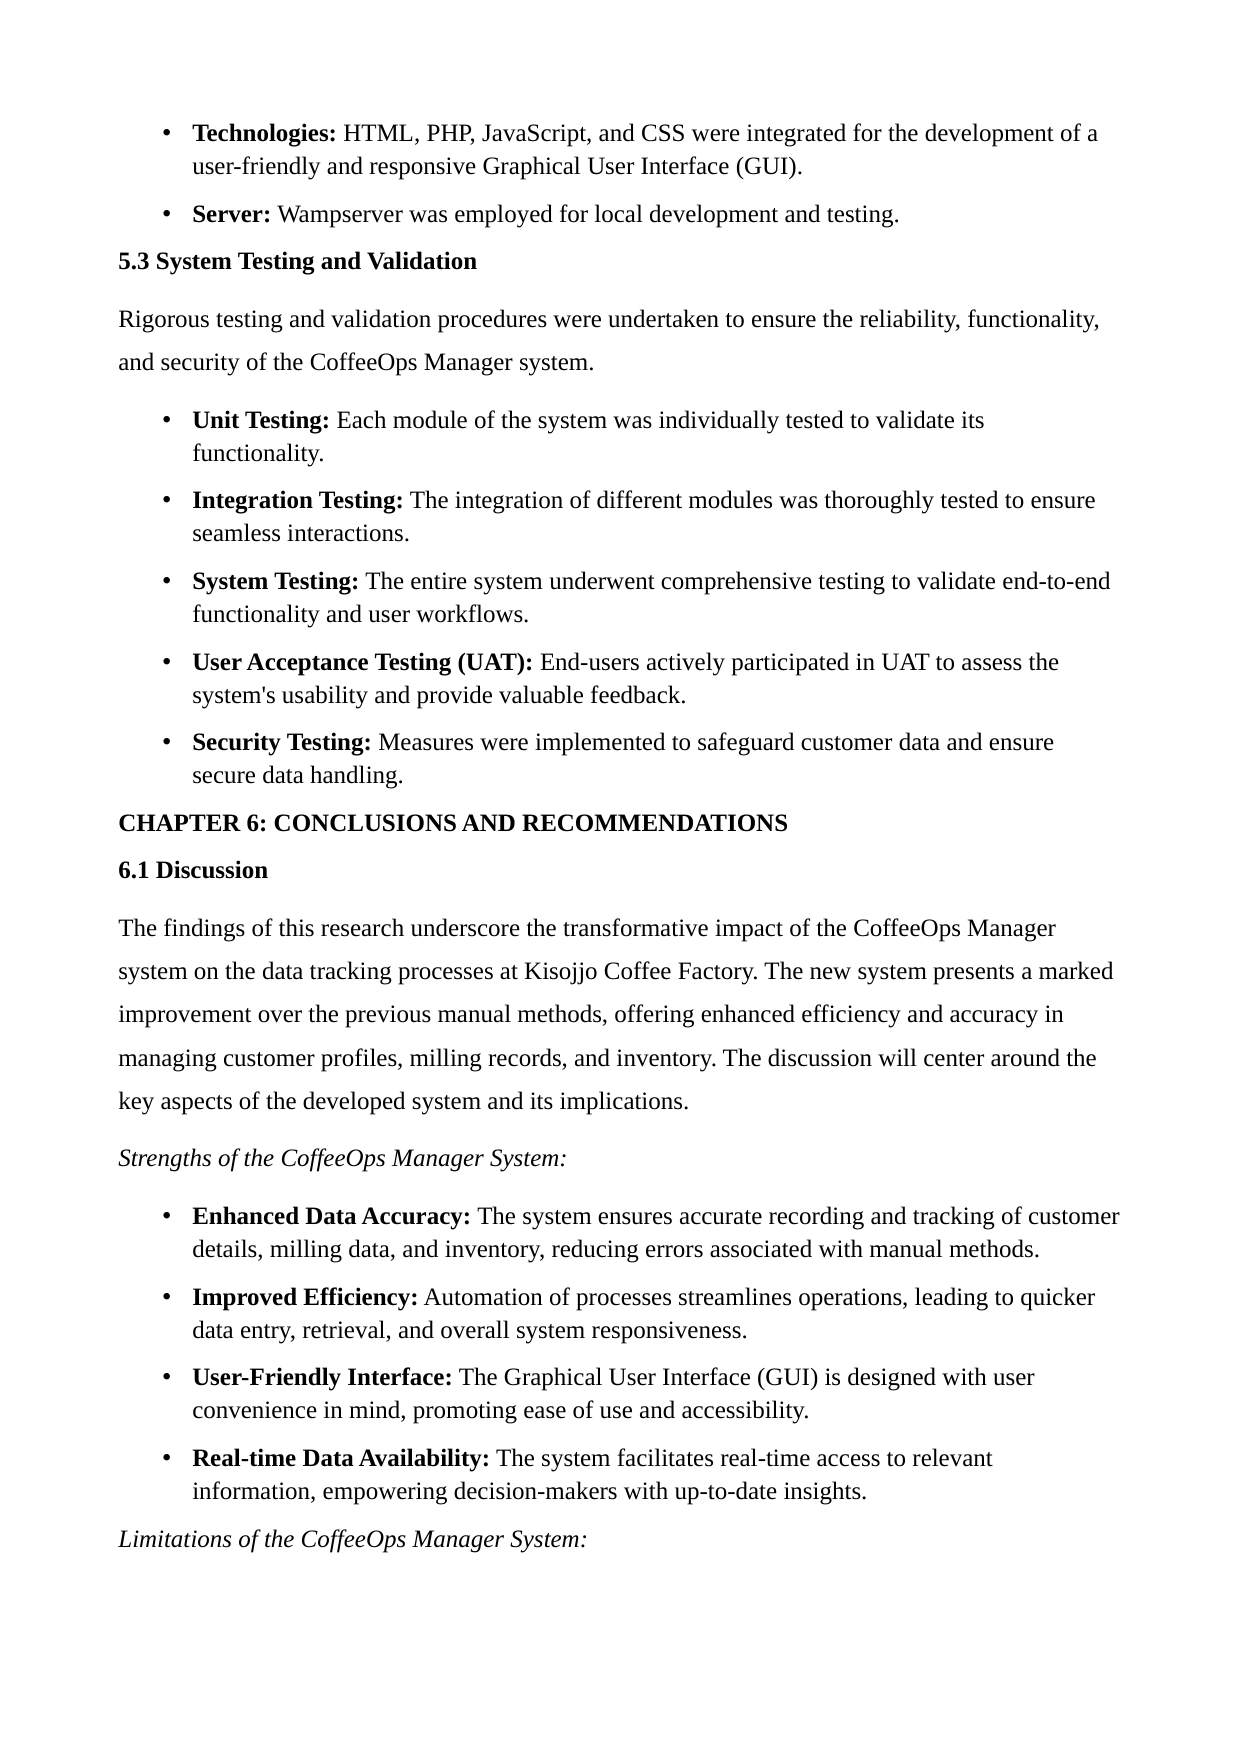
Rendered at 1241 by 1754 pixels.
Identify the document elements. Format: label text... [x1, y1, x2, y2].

list Integration Testing: The integration of different modules was thoroughly tested to ensure seamless interactions. [162, 486, 1122, 547]
list User-Friendly Interface: The Graphical User Interface (GUI) is designed with user convenience in mind, promoting ease of use and accessibility. [162, 1362, 1122, 1424]
list Unit Testing: Each module of the system was individually tested to validate its functionality. [162, 405, 1122, 467]
list Enhanced Data Accuracy: The system ensures accurate recording and tracking of customer details, milling data, and inventory, reducing errors associated with manual methods. [162, 1201, 1122, 1263]
list Improved Efficiency: Automation of processes streamlines operations, leading to quicker data entry, retrieval, and overall system responsiveness. [162, 1282, 1122, 1344]
text 6.1 Discussion [118, 856, 1122, 884]
list Security Testing: Measures were implemented to safeguard customer data and ensure secure data handling. [162, 727, 1122, 789]
list User Acceptance Testing (UAT): End-users actively participated in UAT to assess the system's usability and provide valuable feedback. [162, 647, 1122, 708]
text CHAPTER 6: CONCLUSIONS AND RECOMMENDATIONS [118, 808, 1122, 837]
text Rigorous testing and validation procedures were undertaken to ensure the reliability, functionality, and security of the CoffeeOps Manager system. [118, 304, 1122, 376]
text The findings of this research underscore the transformative impact of the CoffeeOps Manager system on the data tracking processes at Kisojjo Coffee Factory. The new system presents a marked improvement over the previous manual methods, offering enhanced efficiency and accuracy in managing customer profiles, milling records, and inventory. The discussion will center around the key aspects of the developed system and its implications. [118, 913, 1122, 1114]
text Limitations of the CoffeeOps Manager System: [118, 1524, 1122, 1552]
list Real-time Data Availability: The system facilitates real-time access to relevant information, empowering decision-makers with up-to-date insights. [162, 1443, 1122, 1505]
list Technologies: HTML, PHP, JavaScript, and CSS were integrated for the development of a user-friendly and responsive Graphical User Interface (GUI). [162, 118, 1122, 180]
list Server: Wampserver was employed for local development and testing. [162, 199, 1122, 227]
text Strengths of the CoffeeOps Manager System: [118, 1143, 1122, 1172]
list System Testing: The entire system underwent comprehensive testing to validate end-to-end functionality and user workflows. [162, 566, 1122, 628]
text 5.3 System Testing and Validation [118, 246, 1122, 275]
